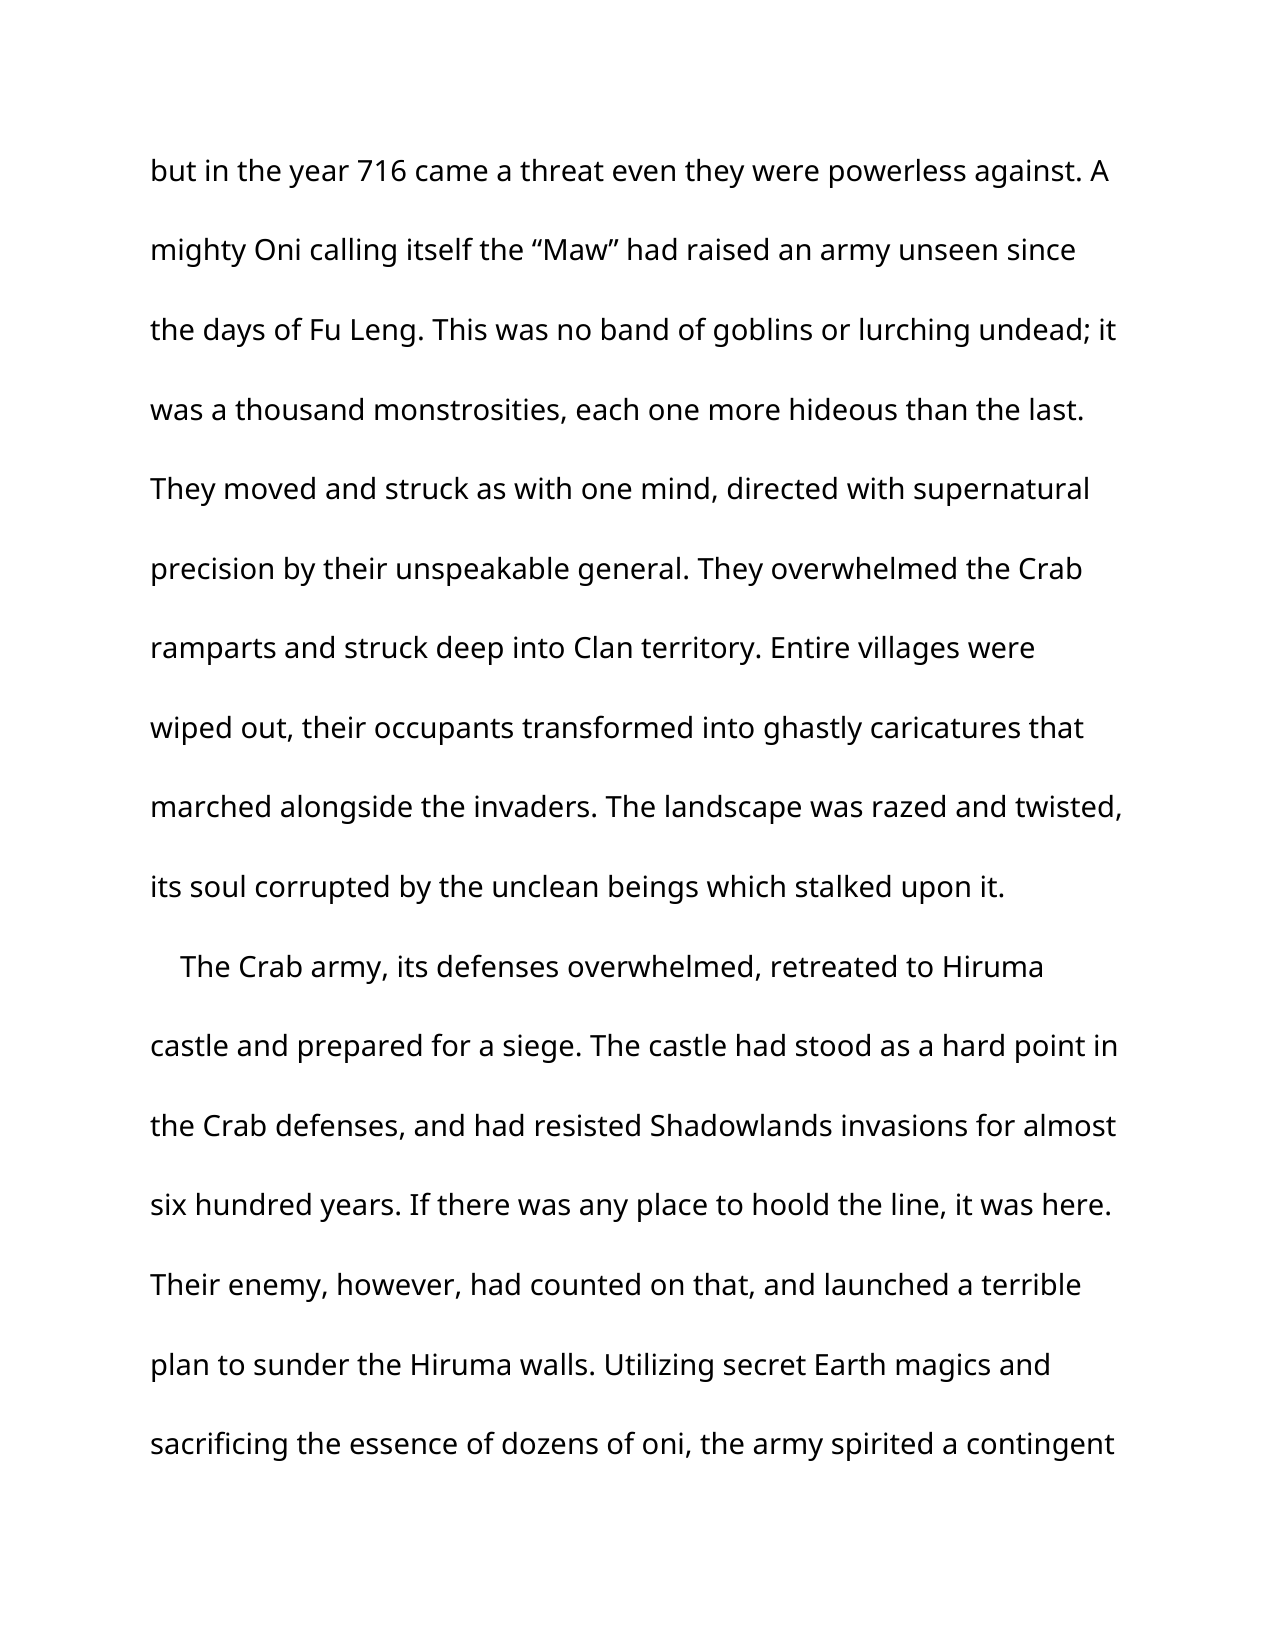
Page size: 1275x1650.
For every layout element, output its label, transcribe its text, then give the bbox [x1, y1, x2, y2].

text but in the year 716 came a threat even they were powerless against. A mighty Oni calling itself the “Maw” had raised an army unseen since the days of Fu Leng. This was no band of goblins or lurching undead; it was a thousand monstrosities, each one more hideous than the last. They moved and struck as with one mind, directed with supernatural precision by their unspeakable general. They overwhelmed the Crab ramparts and struck deep into Clan territory. Entire villages were wiped out, their occupants transformed into ghastly caricatures that marched alongside the invaders. The landscape was razed and twisted, its soul corrupted by the unclean beings which stalked upon it. [150, 150, 1125, 906]
text The Crab army, its defenses overwhelmed, retreated to Hiruma castle and prepared for a siege. The castle had stood as a hard point in the Crab defenses, and had resisted Shadowlands invasions for almost six hundred years. If there was any place to hoold the line, it was here. Their enemy, however, had counted on that, and launched a terrible plan to sunder the Hiruma walls. Utilizing secret Earth magics and sacrificing the essence of dozens of oni, the army spirited a contingent [150, 946, 1125, 1463]
